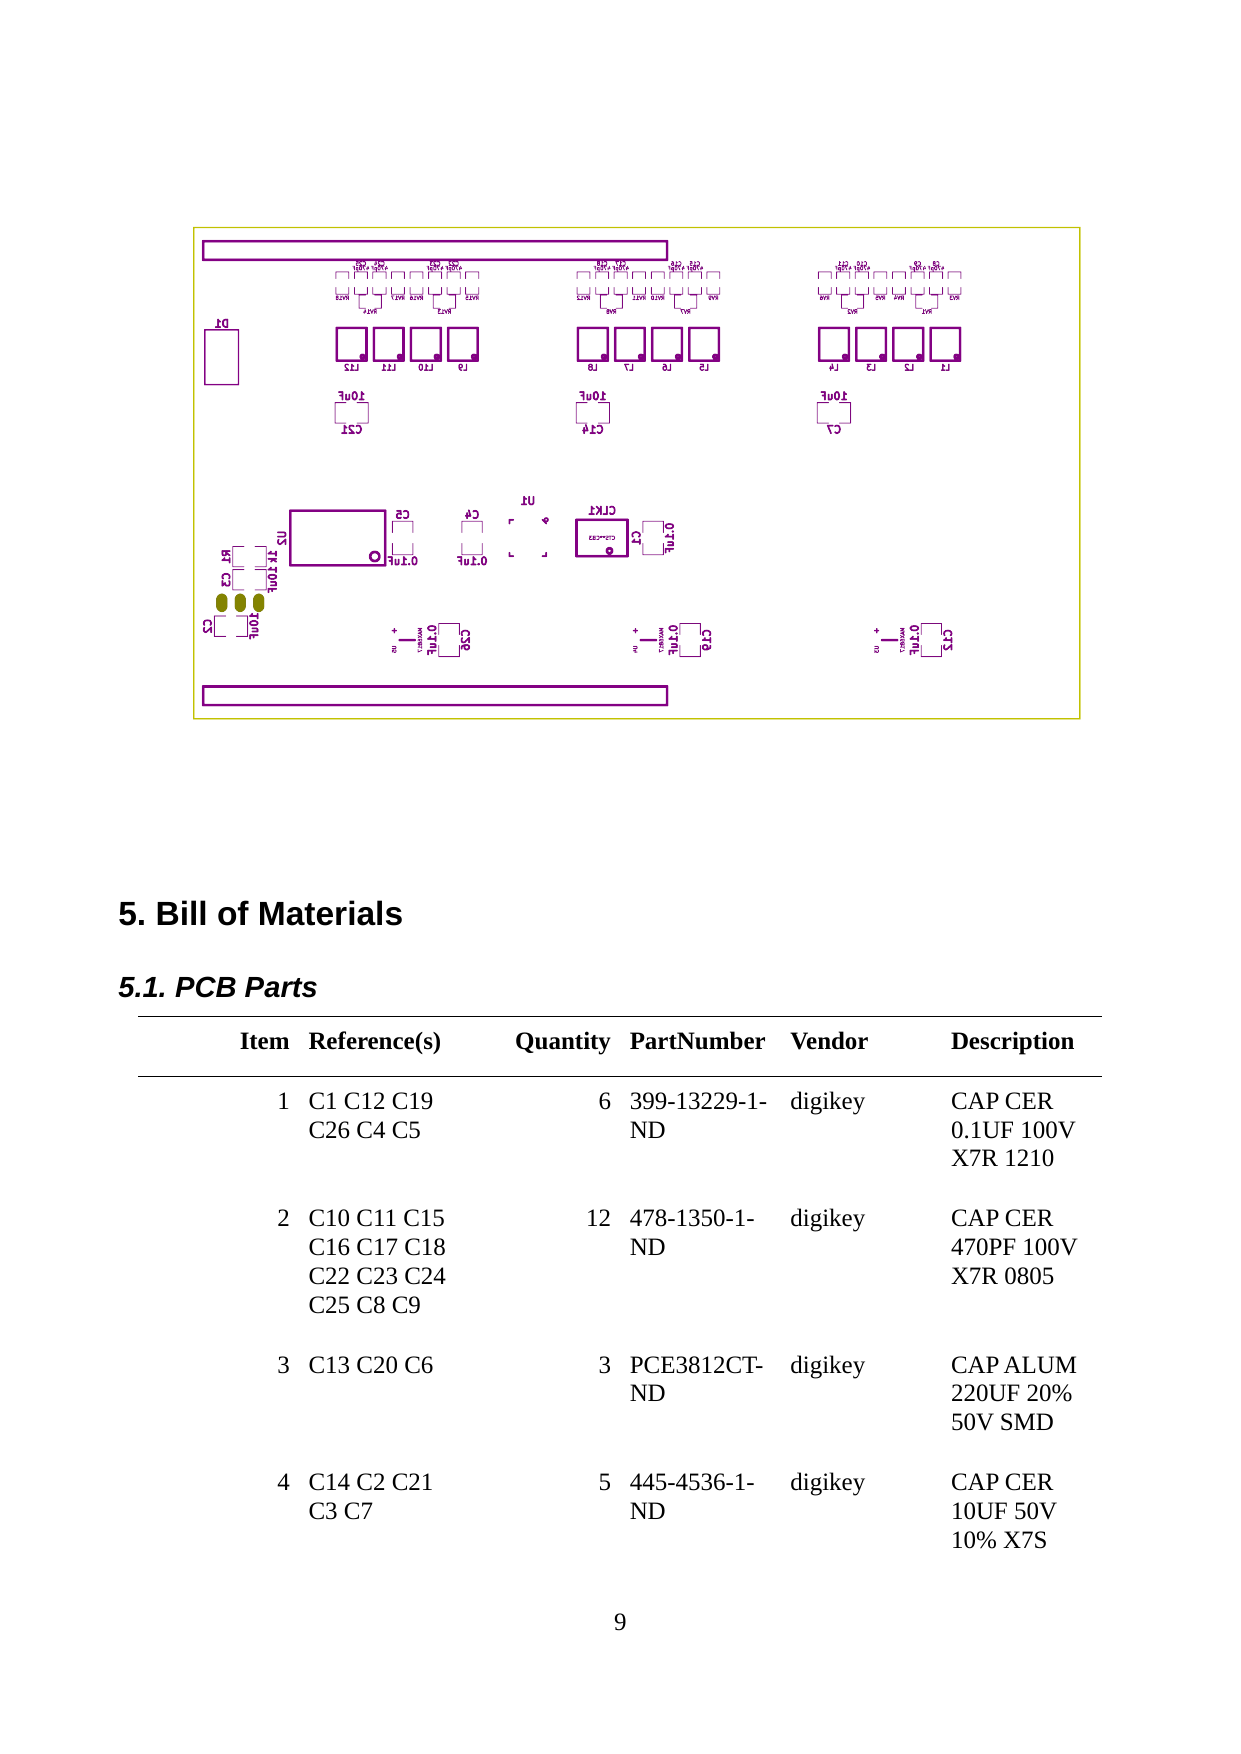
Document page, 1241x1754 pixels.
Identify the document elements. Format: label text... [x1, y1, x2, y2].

table_cell digikey [781, 1077, 941, 1194]
table_cell C1 C12 C19 C26 C4 C5 [299, 1077, 459, 1194]
table_cell digikey [781, 1340, 941, 1458]
table_cell 4 [138, 1458, 299, 1563]
table_cell 445-4536-1-ND [620, 1458, 781, 1563]
table_cell CAP CER 10UF 50V 10% X7S [941, 1458, 1102, 1563]
table_cell digikey [781, 1194, 941, 1340]
table_cell C13 C20 C6 [299, 1340, 459, 1458]
table_cell 5 [460, 1458, 620, 1563]
table_header Item [138, 1017, 299, 1076]
table_cell 6 [460, 1077, 620, 1194]
table_cell CAP CER 470PF 100V X7R 0805 [941, 1194, 1102, 1340]
table_cell PCE3812CT-ND [620, 1340, 781, 1458]
table_cell 3 [460, 1340, 620, 1458]
table_header Reference(s) [299, 1017, 459, 1076]
table_cell CAP CER 0.1UF 100V X7R 1210 [941, 1077, 1102, 1194]
table_cell 478-1350-1-ND [620, 1194, 781, 1340]
subtitle Bill of Materials [118, 894, 1122, 933]
table_cell 2 [138, 1194, 299, 1340]
table_header Quantity [460, 1017, 620, 1076]
subtitle PCB Parts [118, 970, 1122, 1004]
table_cell CAP ALUM 220UF 20% 50V SMD [941, 1340, 1102, 1458]
table_cell 1 [138, 1077, 299, 1194]
table_header Description [941, 1017, 1102, 1076]
table_header PartNumber [620, 1017, 781, 1076]
table_cell 399-13229-1-ND [620, 1077, 781, 1194]
table_cell digikey [781, 1458, 941, 1563]
table_cell 3 [138, 1340, 299, 1458]
table_header Vendor [781, 1017, 941, 1076]
table_cell C10 C11 C15 C16 C17 C18 C22 C23 C24 C25 C8 C9 [299, 1194, 459, 1340]
table_cell C14 C2 C21 C3 C7 [299, 1458, 459, 1563]
table_cell 12 [460, 1194, 620, 1340]
